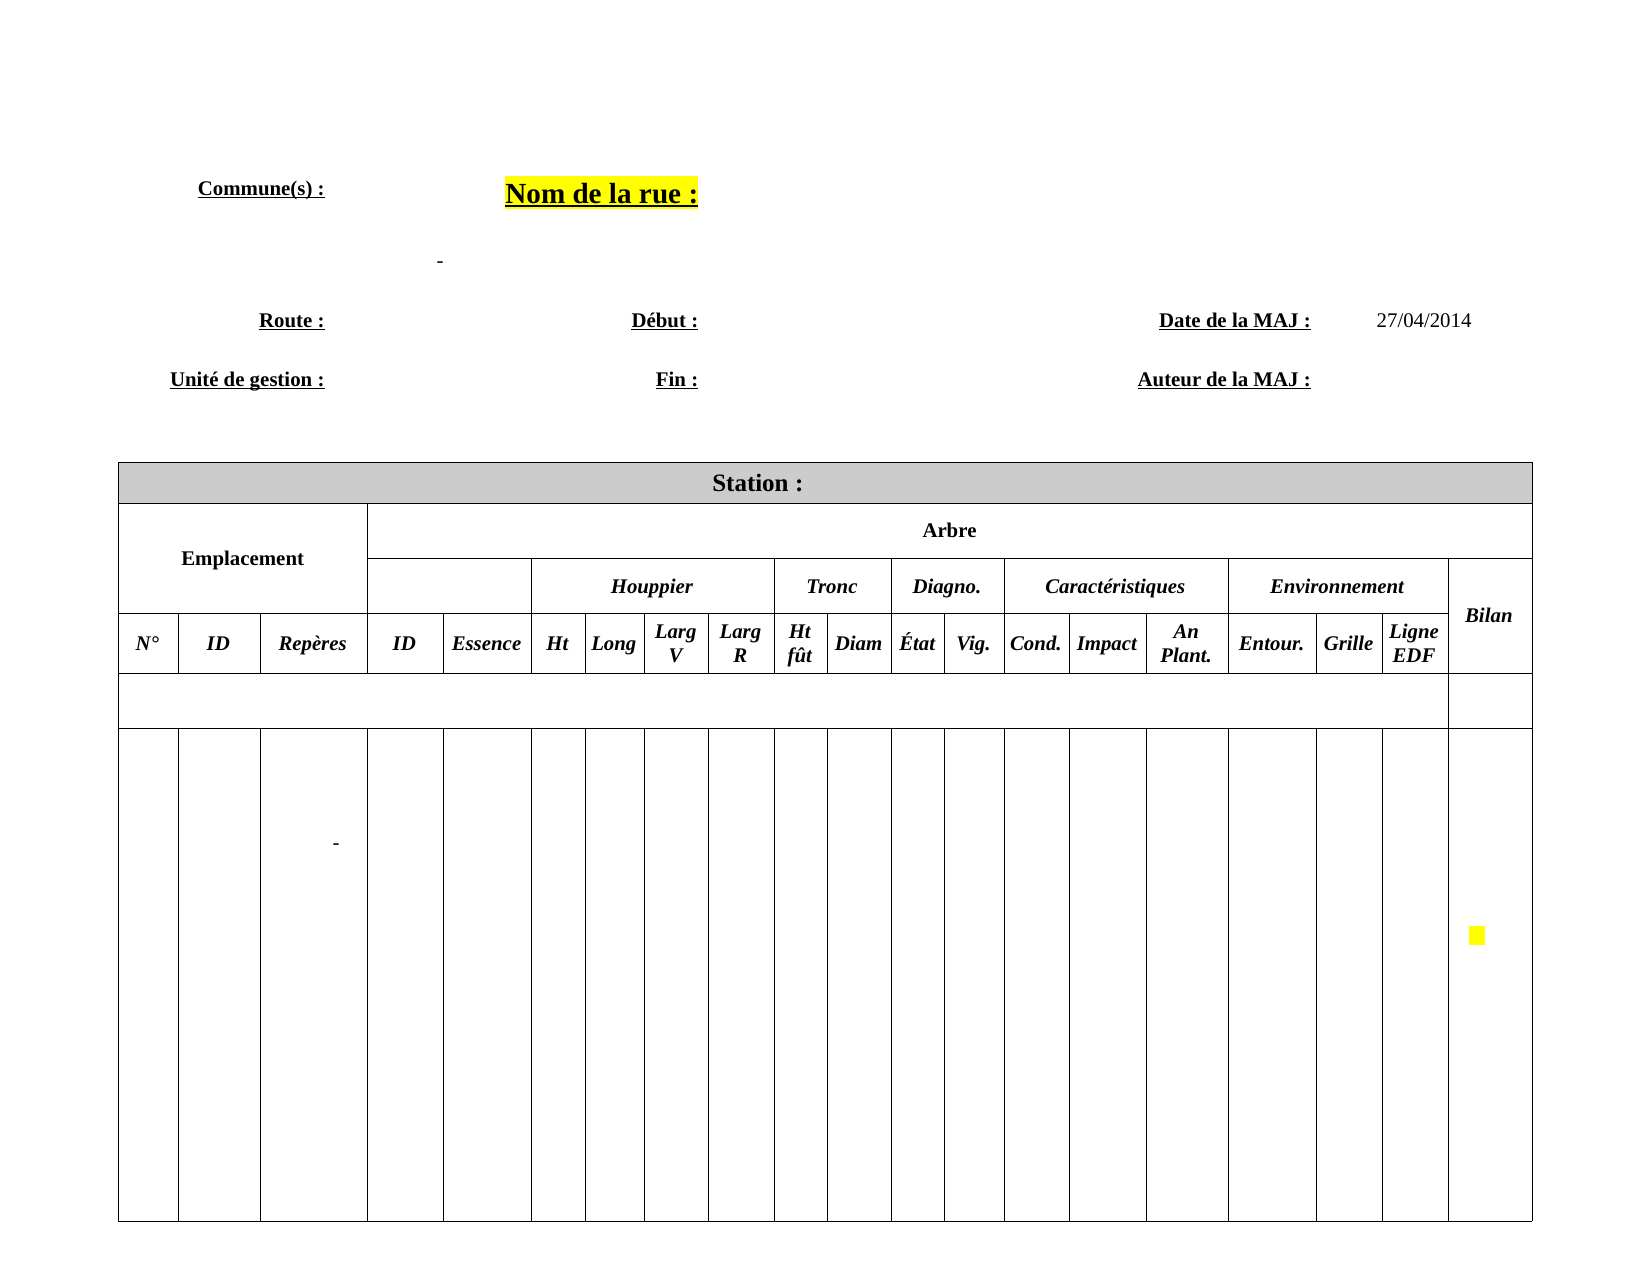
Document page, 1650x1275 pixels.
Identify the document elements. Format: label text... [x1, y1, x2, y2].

table_cell <for each="arb in emp.arbre"><for each="evol in arb.evolution"><evol.diamhoup> </for></for> [586, 729, 644, 1221]
table_cell [1449, 674, 1532, 728]
table_cell <for each="arb in emp.arbre"><for each="evol in arb.evolution"><evol.diamtronc.code> </for></for> [828, 729, 891, 1221]
table_cell Entour. [1229, 614, 1316, 673]
table_cell Auteur de la MAJ : [1123, 362, 1316, 410]
table_cell LargR [709, 614, 774, 673]
table_cell Début : [478, 302, 703, 362]
table_cell ID [179, 614, 260, 673]
table_cell <for each="arb in emp.arbre"><for each="evol in arb.evolution"><evol.mecanique> </for></for> [892, 729, 944, 1221]
table_cell Vig. [945, 614, 1004, 673]
table_cell Ht [532, 614, 585, 673]
table_cell Cond. [1005, 614, 1069, 673]
table_cell Essence [444, 614, 531, 673]
table_cell <ug.code> [330, 362, 478, 410]
table_cell <for each="arb in emp.arbre"> <arb.code></for> [368, 729, 443, 1221]
table_cell <for each="emp in sta.emplacement"> [119, 674, 1448, 728]
table_cell Caractéristiques [1005, 559, 1228, 613]
table_cell [368, 559, 531, 613]
table_cell 27/04/2014 [1316, 302, 1531, 362]
table_cell <for each="arb in emp.arbre"><for each="evol in arb.evolution"><evol.lignelec> </for></for> [1383, 729, 1448, 1221]
text <for each="sta in ug.station"> [118, 438, 1532, 462]
table_cell <for each="arb in emp.arbre"><for each="evol in arb.evolution"><evol.larghoupvoie> </for></for> [645, 729, 708, 1221]
table_cell <for each="arb in emp.arbre"><for each="evol in arb.evolution"><evol.vigueur> </for></for> [945, 729, 1004, 1221]
table_header Commune(s) : [118, 170, 330, 302]
table_cell Diam [828, 614, 891, 673]
table_header <for each="com in ug.commune"> <com.name>- </for> [330, 170, 478, 302]
table_cell <ug.debut> [704, 302, 1123, 362]
table_header <ug.rue> [704, 170, 1316, 302]
table_cell [1316, 362, 1531, 410]
table_cell <for each="arb in emp.arbre"><for each="evol in arb.evolution"><evol.bilan.name> </for></for> [1449, 729, 1532, 1221]
table_cell Grille [1317, 614, 1382, 673]
table_cell Unité de gestion : [118, 362, 330, 410]
table_cell Bilan [1449, 559, 1532, 673]
table_cell Route : [118, 302, 330, 362]
table_cell <for each="arb in emp.arbre"><arb.essence.commun></for> [444, 729, 531, 1221]
table_header Nom de la rue : [478, 170, 703, 302]
table_cell Ht fût [775, 614, 827, 673]
table_cell <emp.id> [179, 729, 260, 1221]
table_cell <for each="arb in emp.arbre"><for each="evol in arb.evolution"><evol.hfut> </for></for> [775, 729, 827, 1221]
table_cell Fin : [478, 362, 703, 410]
table_cell <for each="arb in emp.arbre"><for each="evol in arb.evolution"><evol.ht> </for></for> [532, 729, 585, 1221]
table_cell <for each="arb in emp.arbre"><for each="evol in arb.evolution"><evol.conduite> </for></for> [1005, 729, 1069, 1221]
table_cell <for each="arb in emp.arbre"><for each="evol in arb.evolution"><evol.paysager.name> </for></for> [1070, 729, 1146, 1221]
table_cell Emplacement [119, 504, 367, 613]
table_cell Houppier [532, 559, 774, 613]
table_cell Long [586, 614, 644, 673]
table_header Station : <sta.code> [119, 463, 1532, 503]
table_cell Date de la MAJ : [1123, 302, 1316, 362]
table_cell ID [368, 614, 443, 673]
table_header <ug.refug> [1316, 170, 1531, 302]
table_cell <ug.fin> [704, 362, 1123, 410]
table_cell An Plant. [1147, 614, 1228, 673]
table_cell Repères [261, 614, 367, 673]
table_cell Tronc [775, 559, 891, 613]
table_cell <for each="arb in emp.arbre"><for each="evol in arb.evolution"><evol.empmat> </for></for> [1229, 729, 1316, 1221]
table_cell <emp.code> [119, 729, 178, 1221]
table_cell LigneEDF [1383, 614, 1448, 673]
table_cell <for each="rep in emp.evolution"> - <rep.repere> </for> [261, 729, 367, 1221]
table_cell <for each="arb in emp.arbre"><arb.an></for> [1147, 729, 1228, 1221]
table_cell Environnement [1229, 559, 1448, 613]
table_cell <ug.equipement.name> [330, 302, 478, 362]
table_cell <for each="arb in emp.arbre"><for each="evol in arb.evolution"><evol.grille> </for></for> [1317, 729, 1382, 1221]
table_cell N° [119, 614, 178, 673]
table_cell État [892, 614, 944, 673]
table_cell LargV [645, 614, 708, 673]
table_cell Diagno. [892, 559, 1004, 613]
table_cell <for each="arb in emp.arbre"><for each="evol in arb.evolution"><evol.larghoupriv> </for></for> [709, 729, 774, 1221]
table_cell Arbre [368, 504, 1532, 558]
table_cell Impact [1070, 614, 1146, 673]
